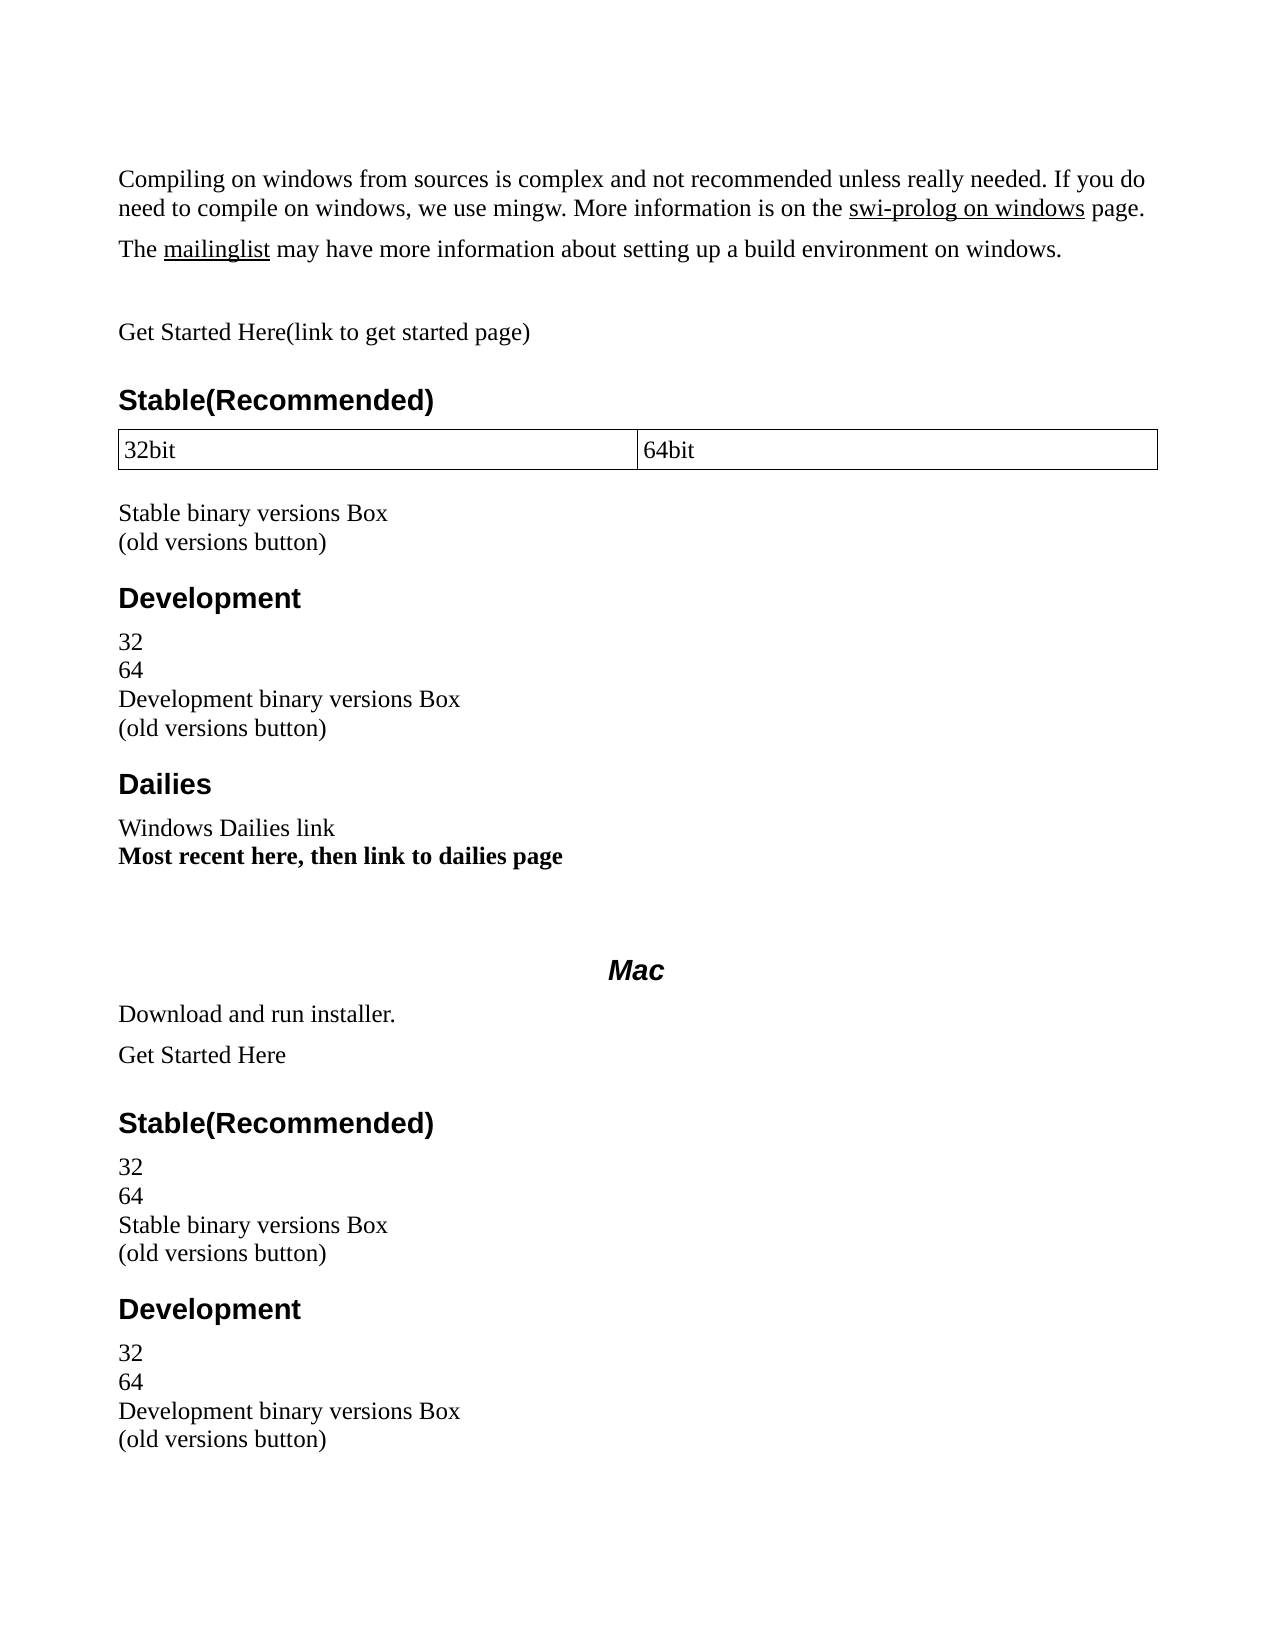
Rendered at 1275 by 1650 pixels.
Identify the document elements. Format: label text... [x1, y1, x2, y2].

text Get Started Here [118, 1040, 1157, 1069]
text 64 [118, 1367, 1157, 1396]
subtitle Development [118, 1292, 1157, 1326]
table_header 32bit [119, 430, 637, 469]
text The mailinglist may have more information about setting up a build environment on windows. [118, 234, 1157, 263]
text Download and run installer. [118, 999, 1157, 1027]
subtitle Stable(Recommended) [118, 1106, 1157, 1140]
text Compiling on windows from sources is complex and not recommended unless really needed. If you do need to compile on windows, we use mingw. More information is on the swi-prolog on windows page. [118, 164, 1157, 222]
text (old versions button) [118, 1238, 1157, 1267]
text Development binary versions Box [118, 1396, 1157, 1424]
text Stable binary versions Box [118, 1210, 1157, 1238]
text (old versions button) [118, 1424, 1157, 1453]
text 32 [118, 1338, 1157, 1367]
subtitle Mac [118, 953, 1157, 986]
text Get Started Here(link to get started page) [118, 317, 1157, 345]
subtitle Development [118, 581, 1157, 614]
subtitle Stable(Recommended) [118, 383, 1157, 416]
text Most recent here, then link to dailies page [118, 841, 1157, 870]
table_header 64bit [638, 430, 1157, 469]
text Stable binary versions Box [118, 498, 1157, 527]
text (old versions button) [118, 527, 1157, 556]
text 32 [118, 1152, 1157, 1181]
text (old versions button) [118, 713, 1157, 742]
text 32 [118, 627, 1157, 655]
text Windows Dailies link [118, 813, 1157, 841]
text 64 [118, 1181, 1157, 1210]
text 64 [118, 655, 1157, 684]
subtitle Dailies [118, 767, 1157, 800]
text Development binary versions Box [118, 684, 1157, 713]
